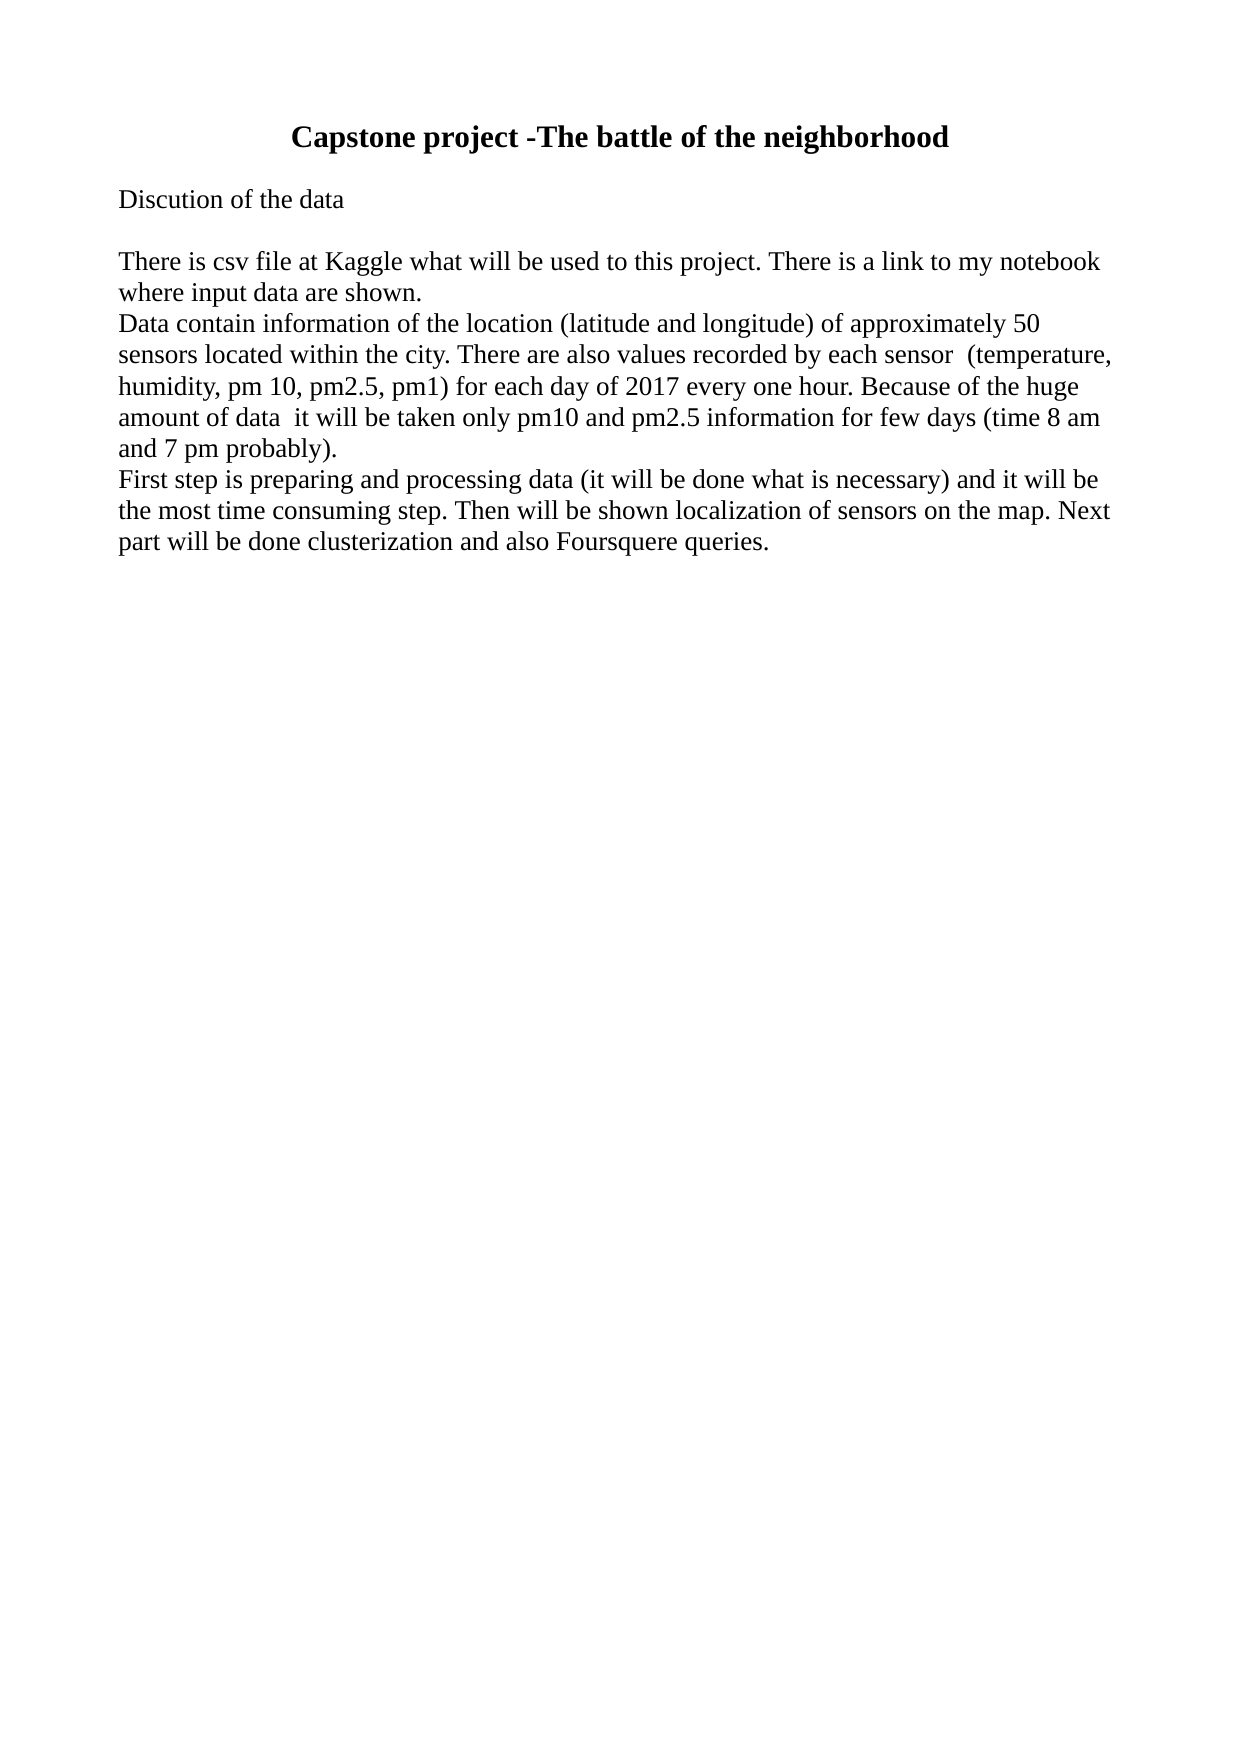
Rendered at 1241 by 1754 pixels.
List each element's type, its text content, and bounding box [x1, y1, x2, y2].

text Discution of the data [118, 183, 1122, 214]
text First step is preparing and processing data (it will be done what is necessary) and it will be the most time consuming step. Then will be shown localization of sensors on the map. Next part will be done clusterization and also Foursquere queries. [118, 463, 1122, 557]
text There is csv file at Kaggle what will be used to this project. There is a link to my notebook where input data are shown. [118, 245, 1122, 307]
text Capstone project -The battle of the neighborhood [118, 118, 1122, 154]
text Data contain information of the location (latitude and longitude) of approximately 50 sensors located within the city. There are also values recorded by each sensor (temperature, humidity, pm 10, pm2.5, pm1) for each day of 2017 every one hour. Because of the huge amount of data it will be taken only pm10 and pm2.5 information for few days (time 8 am and 7 pm probably). [118, 307, 1122, 463]
